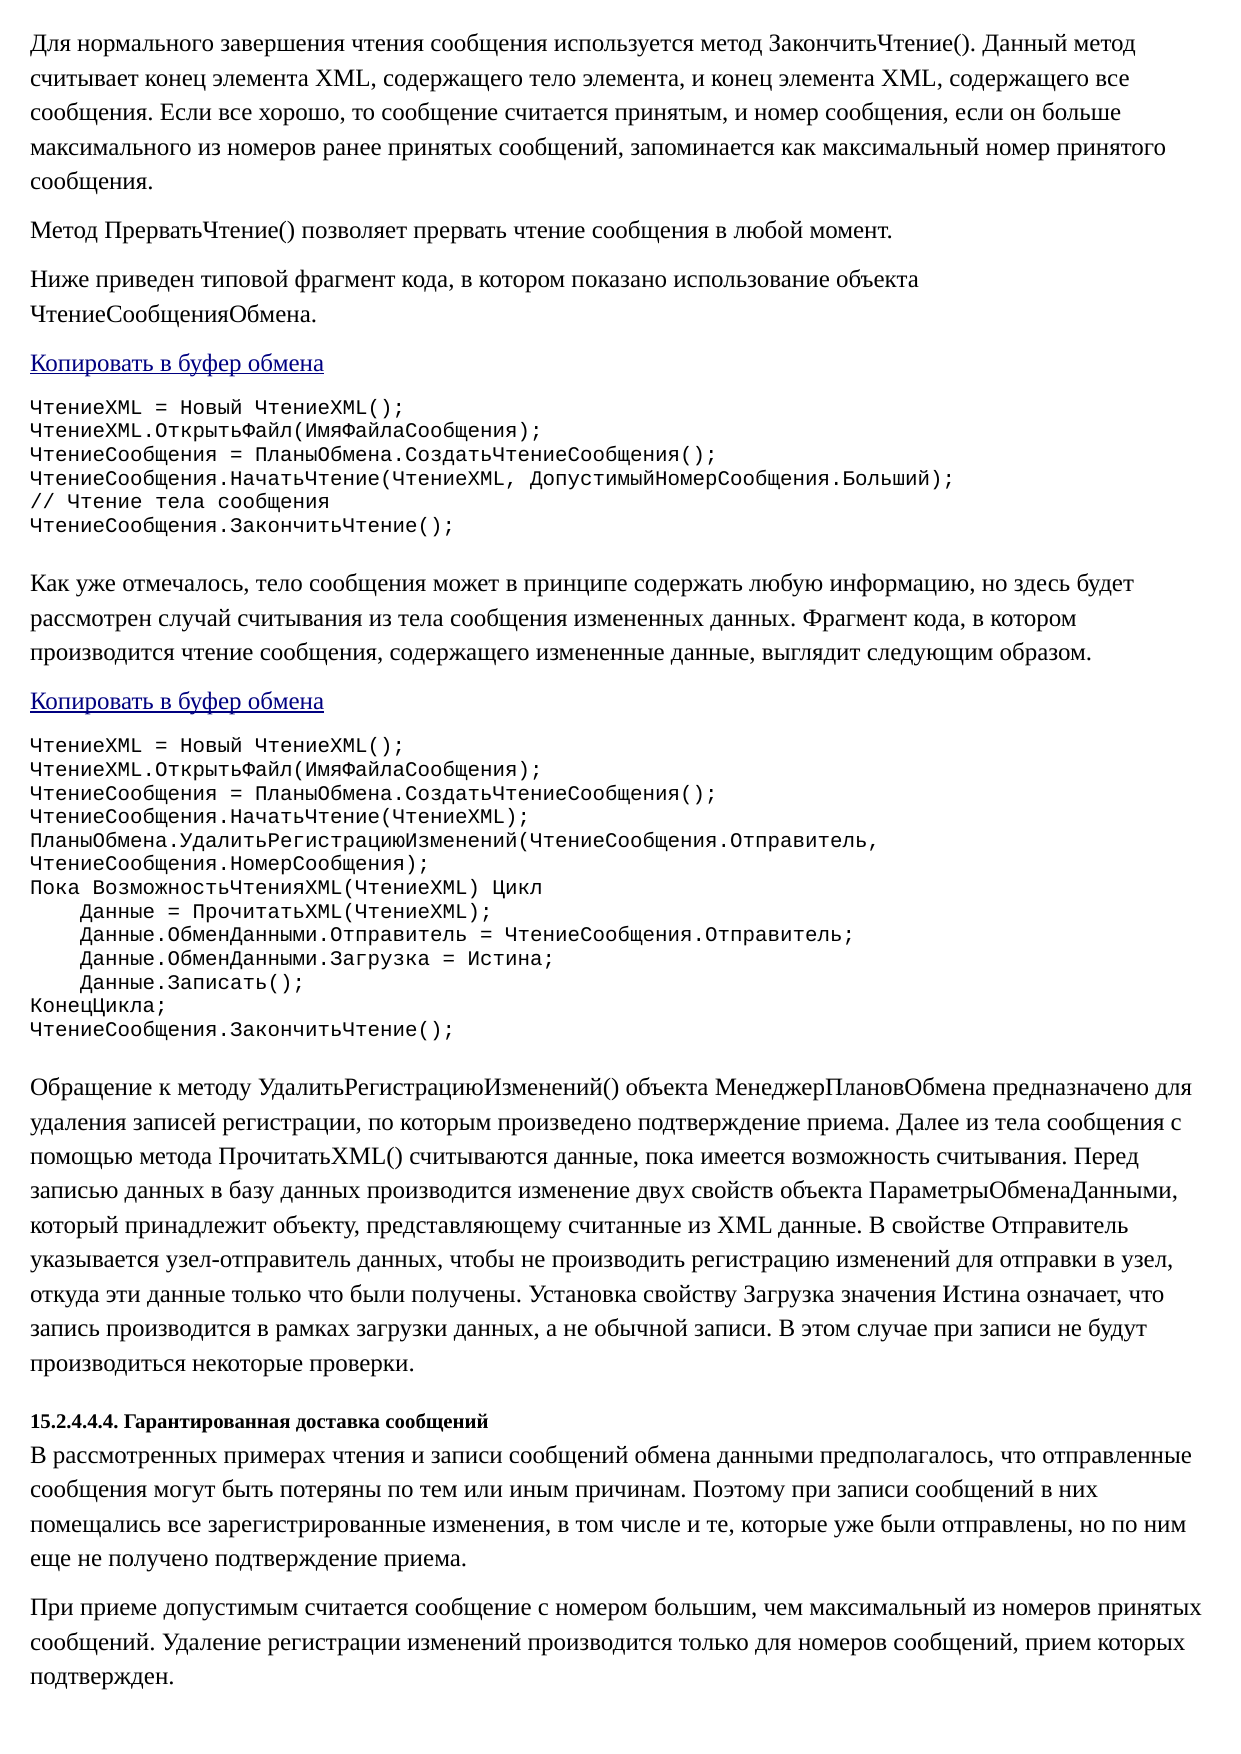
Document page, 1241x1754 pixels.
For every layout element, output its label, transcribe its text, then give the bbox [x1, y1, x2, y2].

text ЧтениеСообщения = ПланыОбмена.СоздатьЧтениеСообщения(); [30, 444, 1211, 468]
text Копировать в буфер обмена [30, 686, 1211, 715]
text В рассмотренных примерах чтения и записи сообщений обмена данными предполагалось, что отправленные сообщения могут быть потеряны по тем или иным причинам. Поэтому при записи сообщений в них помещались все зарегистрированные изменения, в том числе и те, которые уже были отправлены, но по ним еще не получено подтверждение приема. [30, 1440, 1211, 1572]
text ЧтениеСообщения.НачатьЧтение(ЧтениеXML, ДопустимыйНомерСообщения.Больший); [30, 468, 1211, 491]
text Данные.ОбменДанными.Отправитель = ЧтениеСообщения.Отправитель; [30, 924, 1211, 948]
text ЧтениеСообщения.ЗакончитьЧтение(); [30, 1019, 1211, 1043]
text ЧтениеXML.ОткрытьФайл(ИмяФайлаСообщения); [30, 759, 1211, 782]
text Метод ПрерватьЧтение() позволяет прервать чтение сообщения в любой момент. [30, 215, 1211, 244]
text Ниже приведен типовой фрагмент кода, в котором показано использование объекта ЧтениеСообщенияОбмена. [30, 264, 1211, 327]
text ЧтениеXML = Новый ЧтениеXML(); [30, 397, 1211, 420]
text ЧтениеXML.ОткрытьФайл(ИмяФайлаСообщения); [30, 420, 1211, 444]
text Как уже отмечалось, тело сообщения может в принципе содержать любую информацию, но здесь будет рассмотрен случай считывания из тела сообщения измененных данных. Фрагмент кода, в котором производится чтение сообщения, содержащего измененные данные, выглядит следующим образом. [30, 568, 1211, 666]
text Данные.ОбменДанными.Загрузка = Истина; [30, 948, 1211, 972]
text Обращение к методу УдалитьРегистрациюИзменений() объекта МенеджерПлановОбмена предназначено для удаления записей регистрации, по которым произведено подтверждение приема. Далее из тела сообщения с помощью метода ПрочитатьXML() считываются данные, пока имеется возможность считывания. Перед записью данных в базу данных производится изменение двух свойств объекта ПараметрыОбменаДанными, который принадлежит объекту, представляющему считанные из XML данные. В свойстве Отправитель указывается узел-отправитель данных, чтобы не производить регистрацию изменений для отправки в узел, откуда эти данные только что были получены. Установка свойству Загрузка значения Истина означает, что запись производится в рамках загрузки данных, а не обычной записи. В этом случае при записи не будут производиться некоторые проверки. [30, 1072, 1211, 1377]
text ЧтениеСообщения.ЗакончитьЧтение(); [30, 515, 1211, 539]
text Данные = ПрочитатьXML(ЧтениеXML); [30, 901, 1211, 924]
text // Чтение тела сообщения [30, 491, 1211, 515]
text ЧтениеСообщения.НачатьЧтение(ЧтениеXML); [30, 806, 1211, 830]
text ЧтениеXML = Новый ЧтениеXML(); [30, 735, 1211, 759]
text Копировать в буфер обмена [30, 348, 1211, 376]
text Данные.Записать(); [30, 972, 1211, 995]
text При приеме допустимым считается сообщение с номером большим, чем максимальный из номеров принятых сообщений. Удаление регистрации изменений производится только для номеров сообщений, прием которых подтвержден. [30, 1592, 1211, 1690]
text ПланыОбмена.УдалитьРегистрациюИзменений(ЧтениеСообщения.Отправитель, ЧтениеСообщения.НомерСообщения); [30, 830, 1211, 877]
text ЧтениеСообщения = ПланыОбмена.СоздатьЧтениеСообщения(); [30, 782, 1211, 806]
text КонецЦикла; [30, 995, 1211, 1019]
text Пока ВозможностьЧтенияXML(ЧтениеXML) Цикл [30, 877, 1211, 901]
text Для нормального завершения чтения сообщения используется метод ЗакончитьЧтение(). Данный метод считывает конец элемента XML, содержащего тело элемента, и конец элемента XML, содержащего все сообщения. Если все хорошо, то сообщение считается принятым, и номер сообщения, если он больше максимального из номеров ранее принятых сообщений, запоминается как максимальный номер принятого сообщения. [30, 28, 1211, 195]
subtitle 15.2.4.4.4. Гарантированная доставка сообщений [30, 1409, 1211, 1433]
